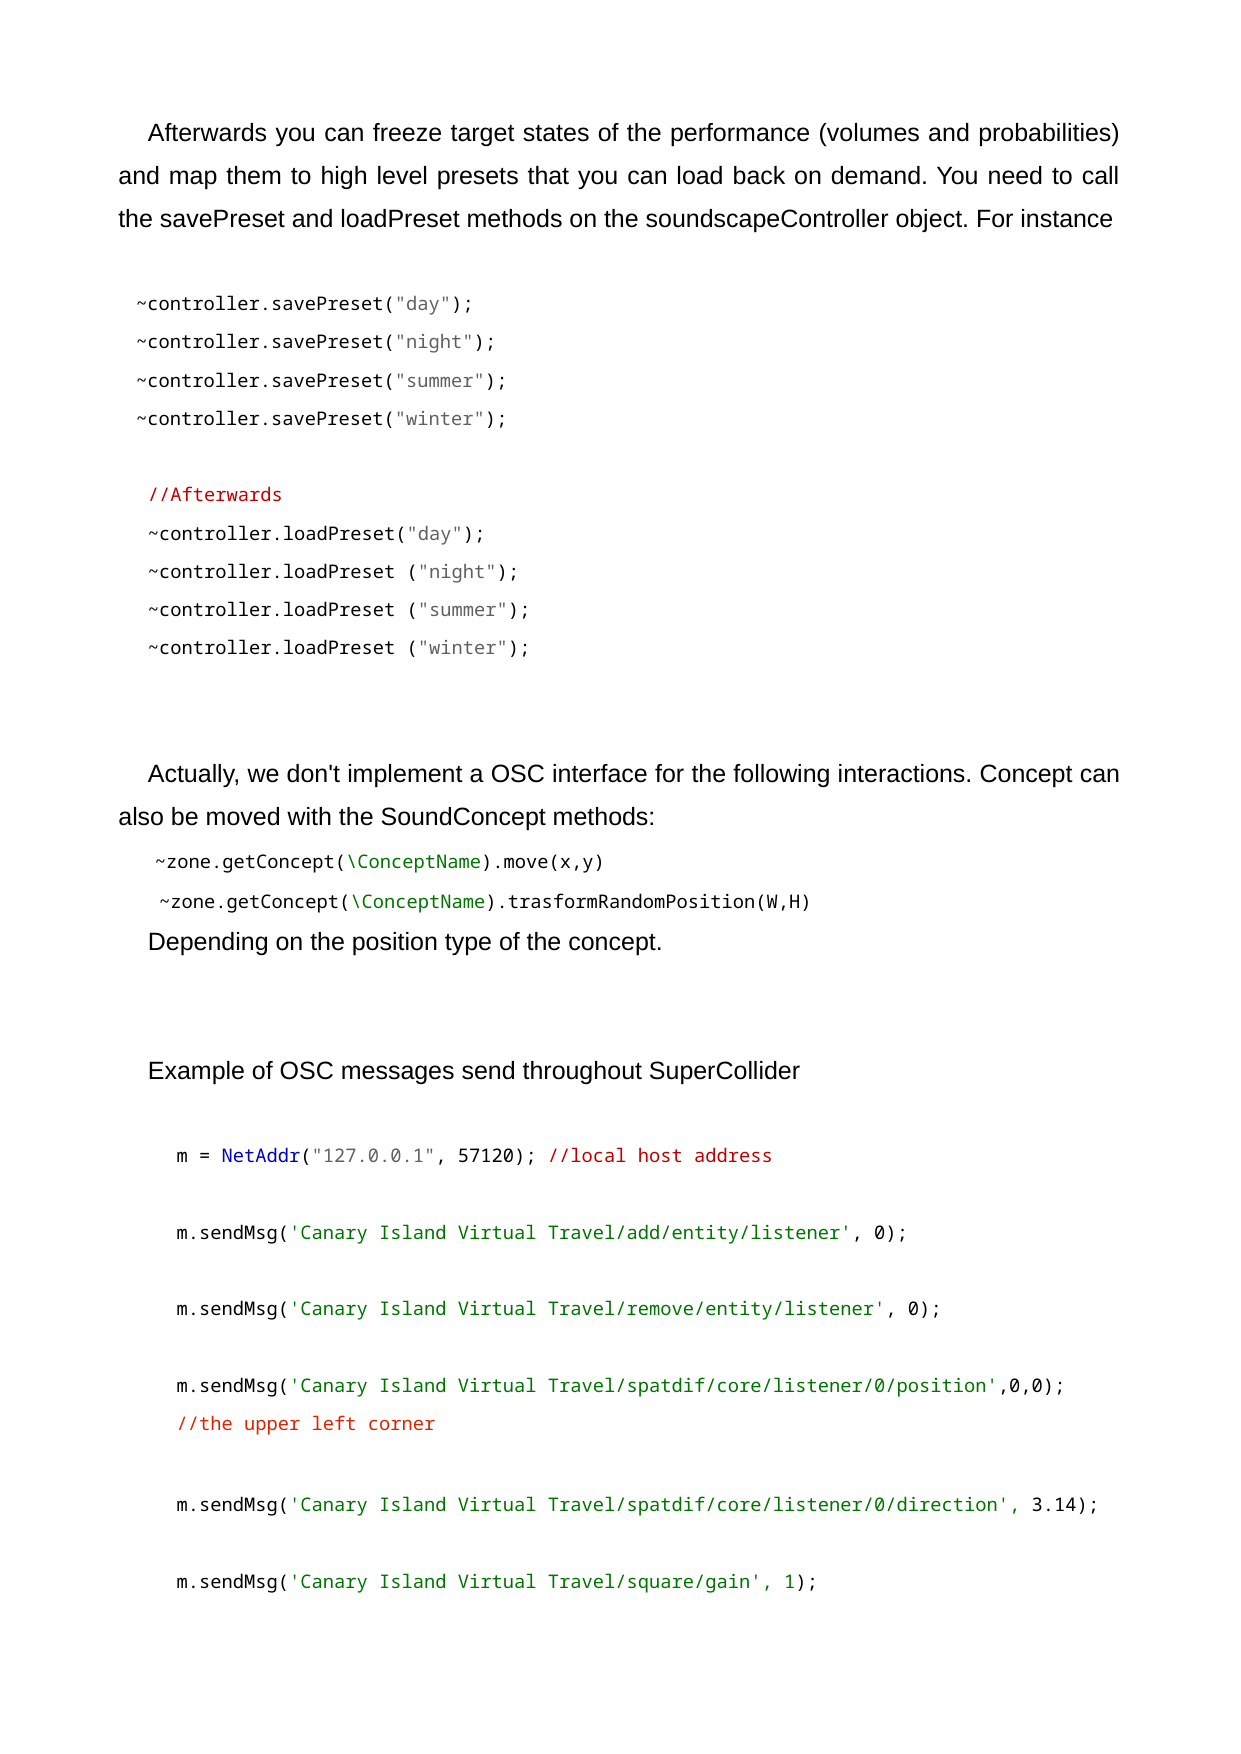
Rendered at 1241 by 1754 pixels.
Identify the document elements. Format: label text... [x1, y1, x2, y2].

text ~controller.savePreset("winter"); [118, 405, 1122, 431]
text ~controller.loadPreset ("winter"); [118, 635, 1122, 660]
text m.sendMsg('Canary Island Virtual Travel/spatdif/core/listener/0/direction', 3.14); [118, 1491, 1122, 1517]
text ~controller.savePreset("day"); [118, 291, 1122, 316]
text Example of OSC messages send throughout SuperCollider [118, 1056, 1122, 1085]
text ~controller.savePreset("summer"); [118, 367, 1122, 393]
text //the upper left corner [118, 1410, 1122, 1436]
text Afterwards you can freeze target states of the performance (volumes and probabilities) and map them to high level presets that you can load back on demand. You need to call the savePreset and loadPreset methods on the soundscapeController object. For instance [118, 118, 1122, 233]
text Actually, we don't implement a OSC interface for the following interactions. Concept can also be moved with the SoundConcept methods: [118, 759, 1122, 831]
text //Afterwards [118, 482, 1122, 507]
text m.sendMsg('Canary Island Virtual Travel/add/entity/listener', 0); [118, 1219, 1122, 1244]
text Depending on the position type of the concept. [118, 927, 1122, 956]
text ~zone.getConcept(\ConceptName).trasformRandomPosition(W,H) [118, 889, 1122, 914]
text ~controller.loadPreset ("night"); [118, 558, 1122, 584]
text m = NetAddr("127.0.0.1", 57120); //local host address [118, 1142, 1122, 1168]
text m.sendMsg('Canary Island Virtual Travel/square/gain', 1); [118, 1568, 1122, 1593]
text ~controller.loadPreset ("summer"); [118, 596, 1122, 622]
text m.sendMsg('Canary Island Virtual Travel/spatdif/core/listener/0/position',0,0); [118, 1372, 1122, 1397]
text m.sendMsg('Canary Island Virtual Travel/remove/entity/listener', 0); [118, 1295, 1122, 1321]
text ~zone.getConcept(\ConceptName).move(x,y) [118, 845, 1122, 874]
text ~controller.savePreset("night"); [118, 329, 1122, 354]
text ~controller.loadPreset("day"); [118, 520, 1122, 546]
